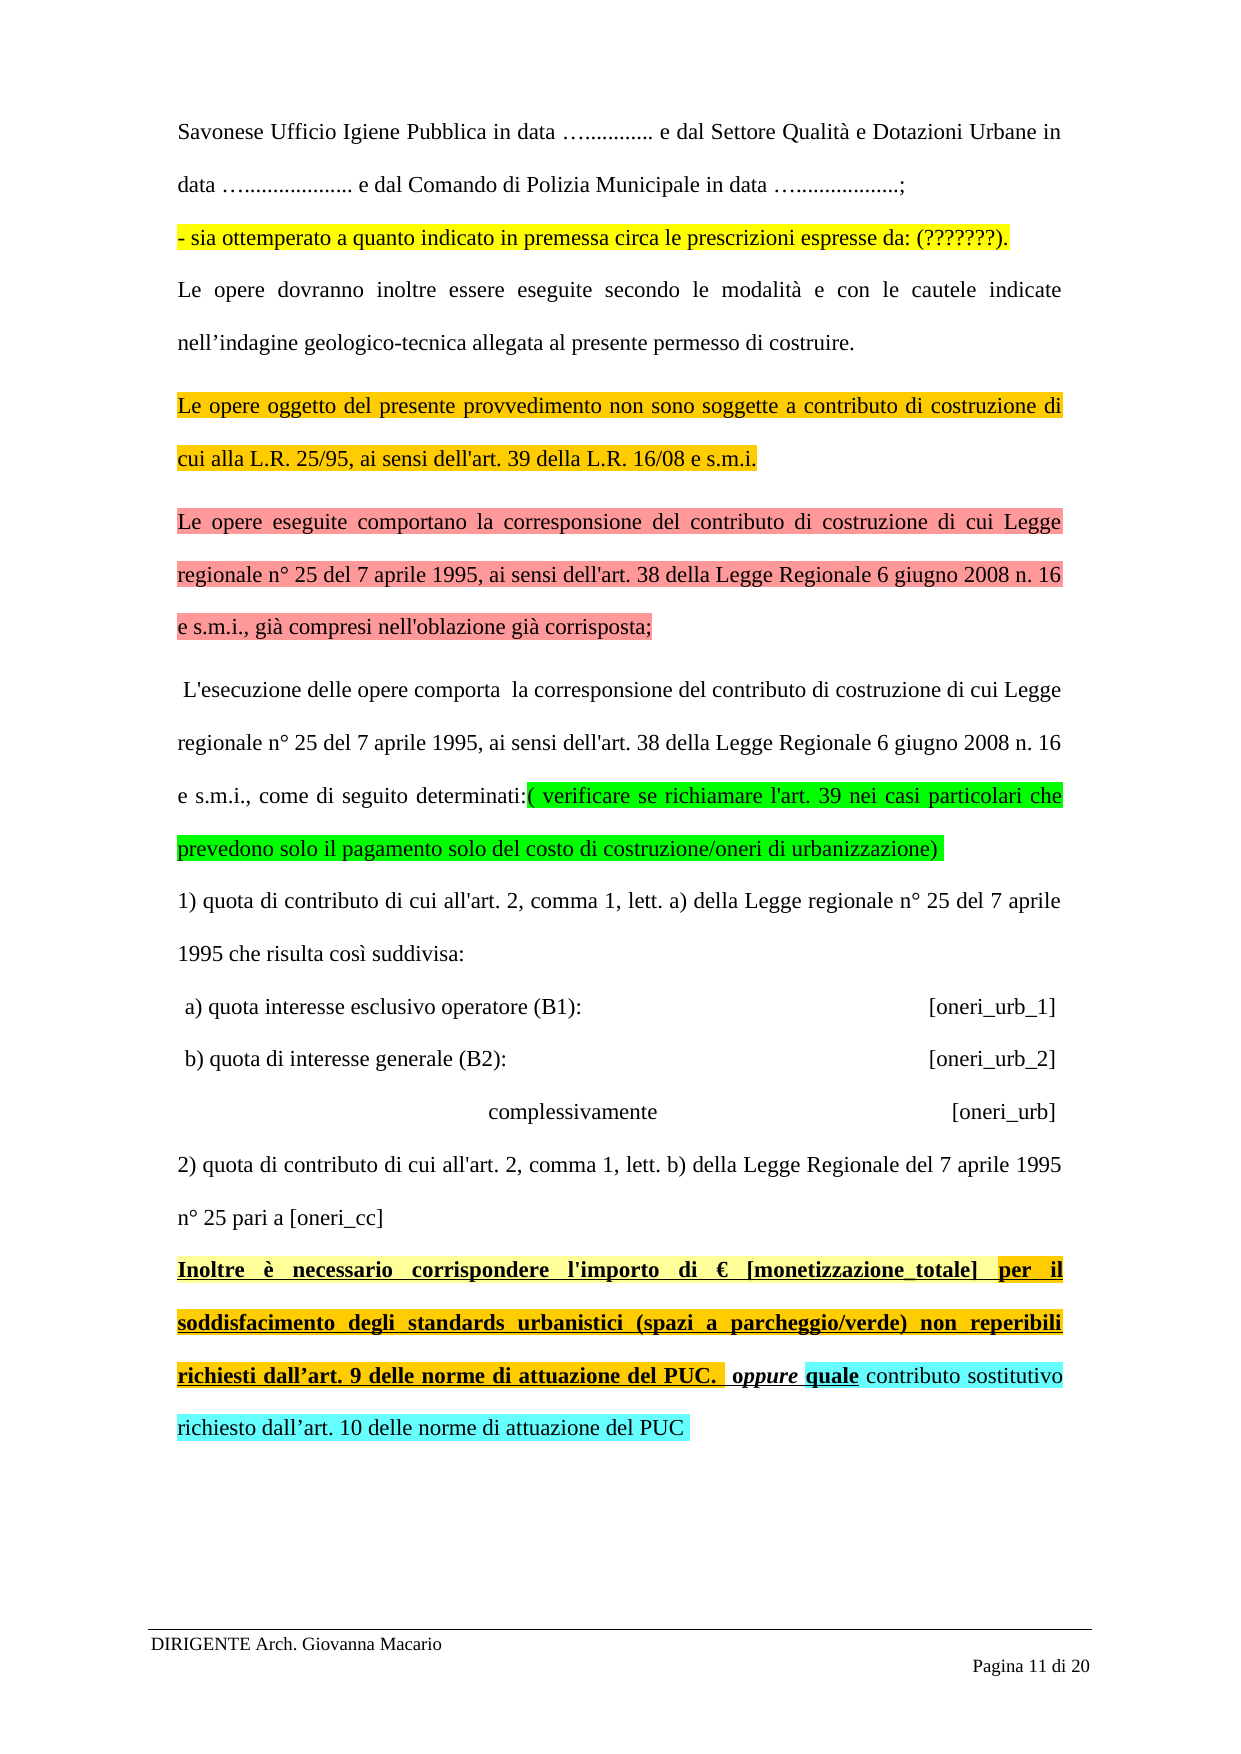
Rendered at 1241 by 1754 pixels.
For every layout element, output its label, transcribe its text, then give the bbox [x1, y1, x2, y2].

text 1) quota di contributo di cui all'art. 2, comma 1, lett. a) della Legge regionale n° 25 del 7 aprile 1995 che risulta così suddivisa: [177, 887, 1063, 966]
text Le opere eseguite comportano la corresponsione del contributo di costruzione di cui Legge regionale n° 25 del 7 aprile 1995, ai sensi dell'art. 38 della Legge Regionale 6 giugno 2008 n. 16 e s.m.i., già compresi nell'oblazione già corrisposta; [177, 508, 1063, 640]
table_cell [177, 1125, 664, 1151]
table_cell [665, 1125, 1063, 1151]
text Le opere dovranno inoltre essere eseguite secondo le modalità e con le cautele indicate nell’indagine geologico-tecnica allegata al presente permesso di costruire. [177, 276, 1063, 355]
text - sia ottemperato a quanto indicato in premessa circa le prescrizioni espresse da: (???????). [177, 223, 1063, 250]
text Le opere oggetto del presente provvedimento non sono soggette a contributo di costruzione di cui alla L.R. 25/95, ai sensi dell'art. 39 della L.R. 16/08 e s.m.i. [177, 392, 1063, 471]
table_cell [oneri_urb_2] [665, 1045, 1063, 1098]
text 2) quota di contributo di cui all'art. 2, comma 1, lett. b) della Legge Regionale del 7 aprile 1995 n° 25 pari a [oneri_cc] [177, 1151, 1063, 1230]
text richiesti dall’art. 9 delle norme di attuazione del PUC. oppure quale contributo sostitutivo richiesto dall’art. 10 delle norme di attuazione del PUC [177, 1333, 1063, 1441]
table_cell complessivamente [177, 1098, 664, 1124]
table_header a) quota interesse esclusivo operatore (B1): [177, 993, 664, 1045]
text L'esecuzione delle opere comporta la corresponsione del contributo di costruzione di cui Legge regionale n° 25 del 7 aprile 1995, ai sensi dell'art. 38 della Legge Regionale 6 giugno 2008 n. 16 e s.m.i., come di seguito determinati:( verificare se richiamare l'art. 39 nei casi particolari che prevedono solo il pagamento solo del costo di costruzione/oneri di urbanizzazione) [177, 676, 1063, 861]
table_header [oneri_urb_1] [665, 993, 1063, 1045]
table_cell b) quota di interesse generale (B2): [177, 1045, 664, 1098]
text Savonese Ufficio Igiene Pubblica in data …............ e dal Settore Qualità e Dotazioni Urbane in data …................... e dal Comando di Polizia Municipale in data …..................; [177, 118, 1063, 197]
text Inoltre è necessario corrispondere l'importo di € [monetizzazione_totale] per il [177, 1256, 1063, 1279]
text soddisfacimento degli standards urbanistici (spazi a parcheggio/verde) non reperibili [177, 1280, 1063, 1332]
table_cell [oneri_urb] [665, 1098, 1063, 1124]
